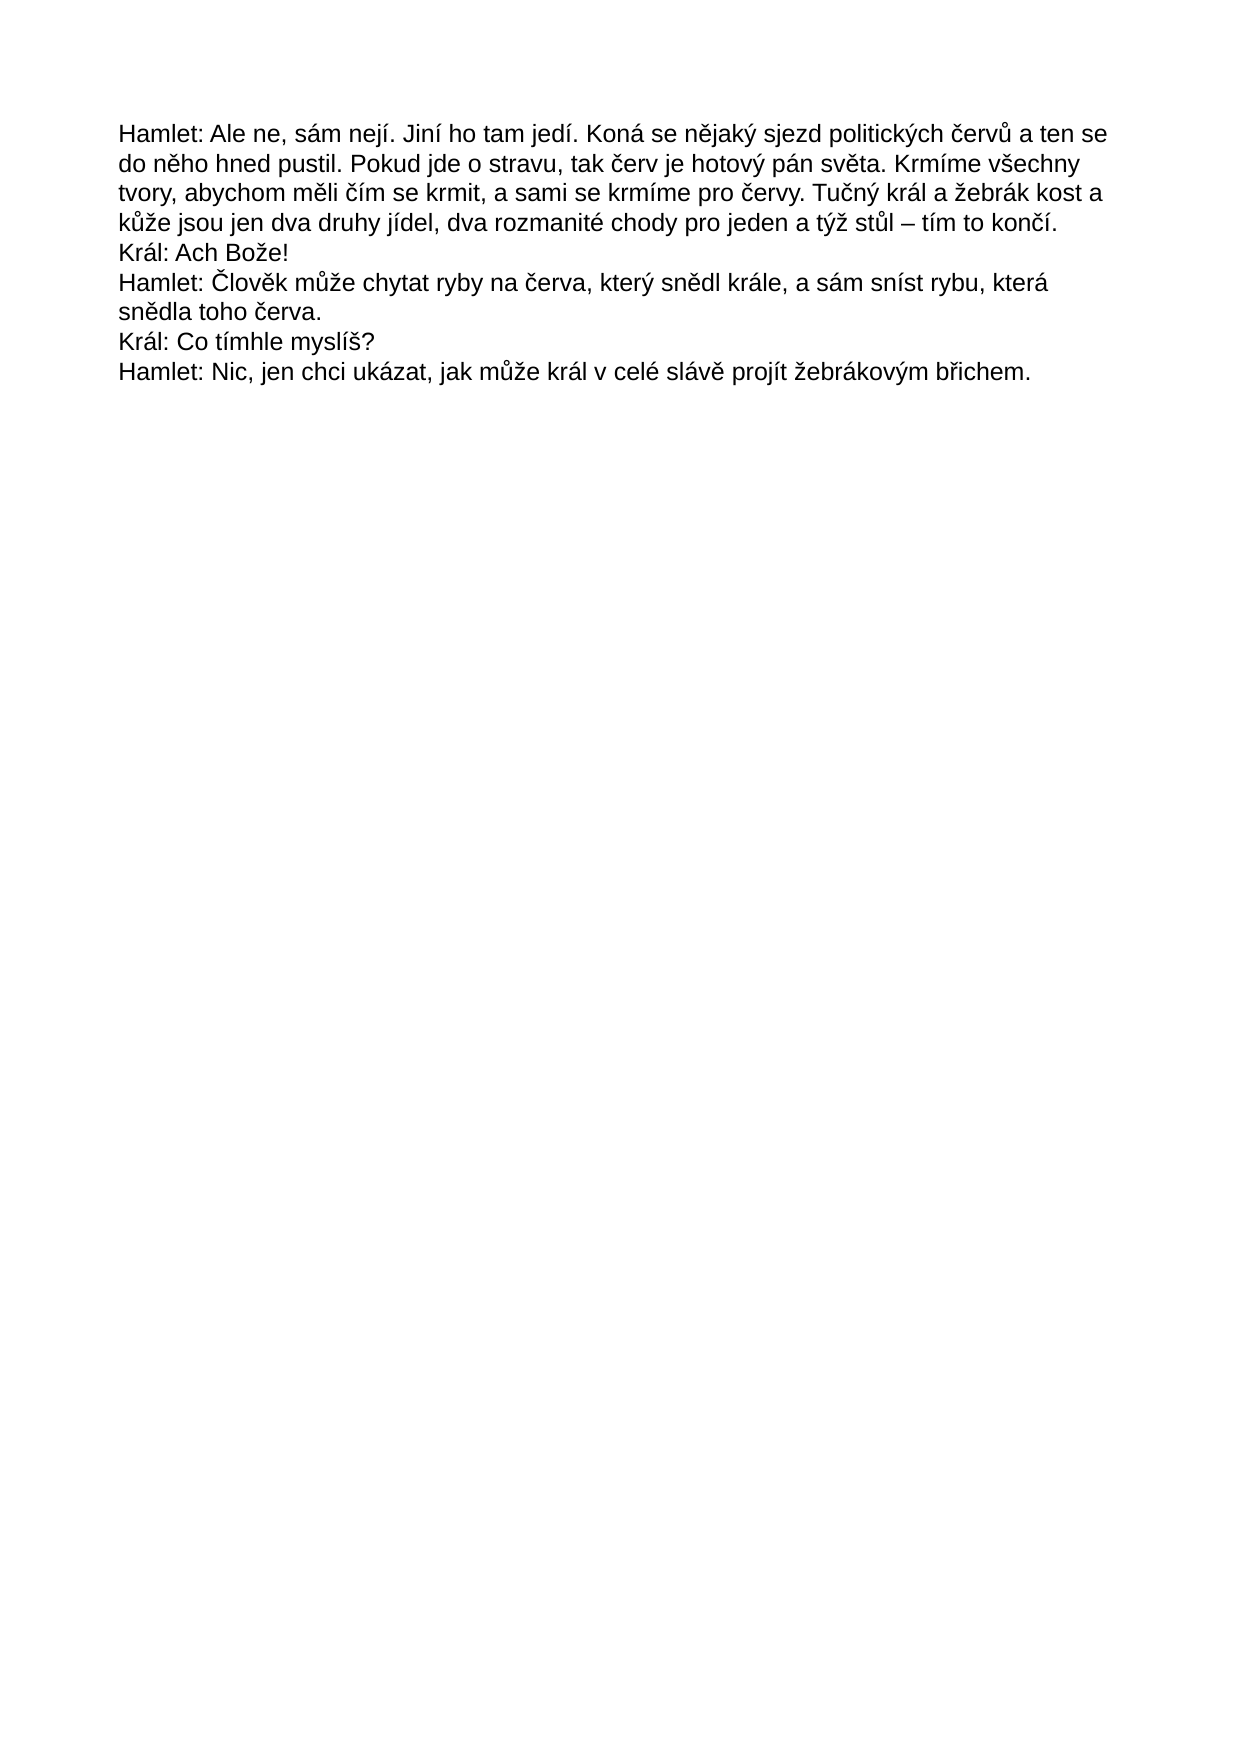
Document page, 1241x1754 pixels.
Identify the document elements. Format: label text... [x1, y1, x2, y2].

text Hamlet: Člověk může chytat ryby na červa, který snědl krále, a sám sníst rybu, která snědla toho červa. [118, 267, 1122, 326]
text Hamlet: Nic, jen chci ukázat, jak může král v celé slávě projít žebrákovým břichem. [118, 356, 1122, 385]
text Král: Co tímhle myslíš? [118, 326, 1122, 356]
text Král: Ach Bože! [118, 237, 1122, 267]
text Hamlet: Ale ne, sám nejí. Jiní ho tam jedí. Koná se nějaký sjezd politických červů a ten se do něho hned pustil. Pokud jde o stravu, tak červ je hotový pán světa. Krmíme všechny tvory, abychom měli čím se krmit, a sami se krmíme pro červy. Tučný král a žebrák kost a kůže jsou jen dva druhy jídel, dva rozmanité chody pro jeden a týž stůl – tím to končí. [118, 118, 1122, 237]
